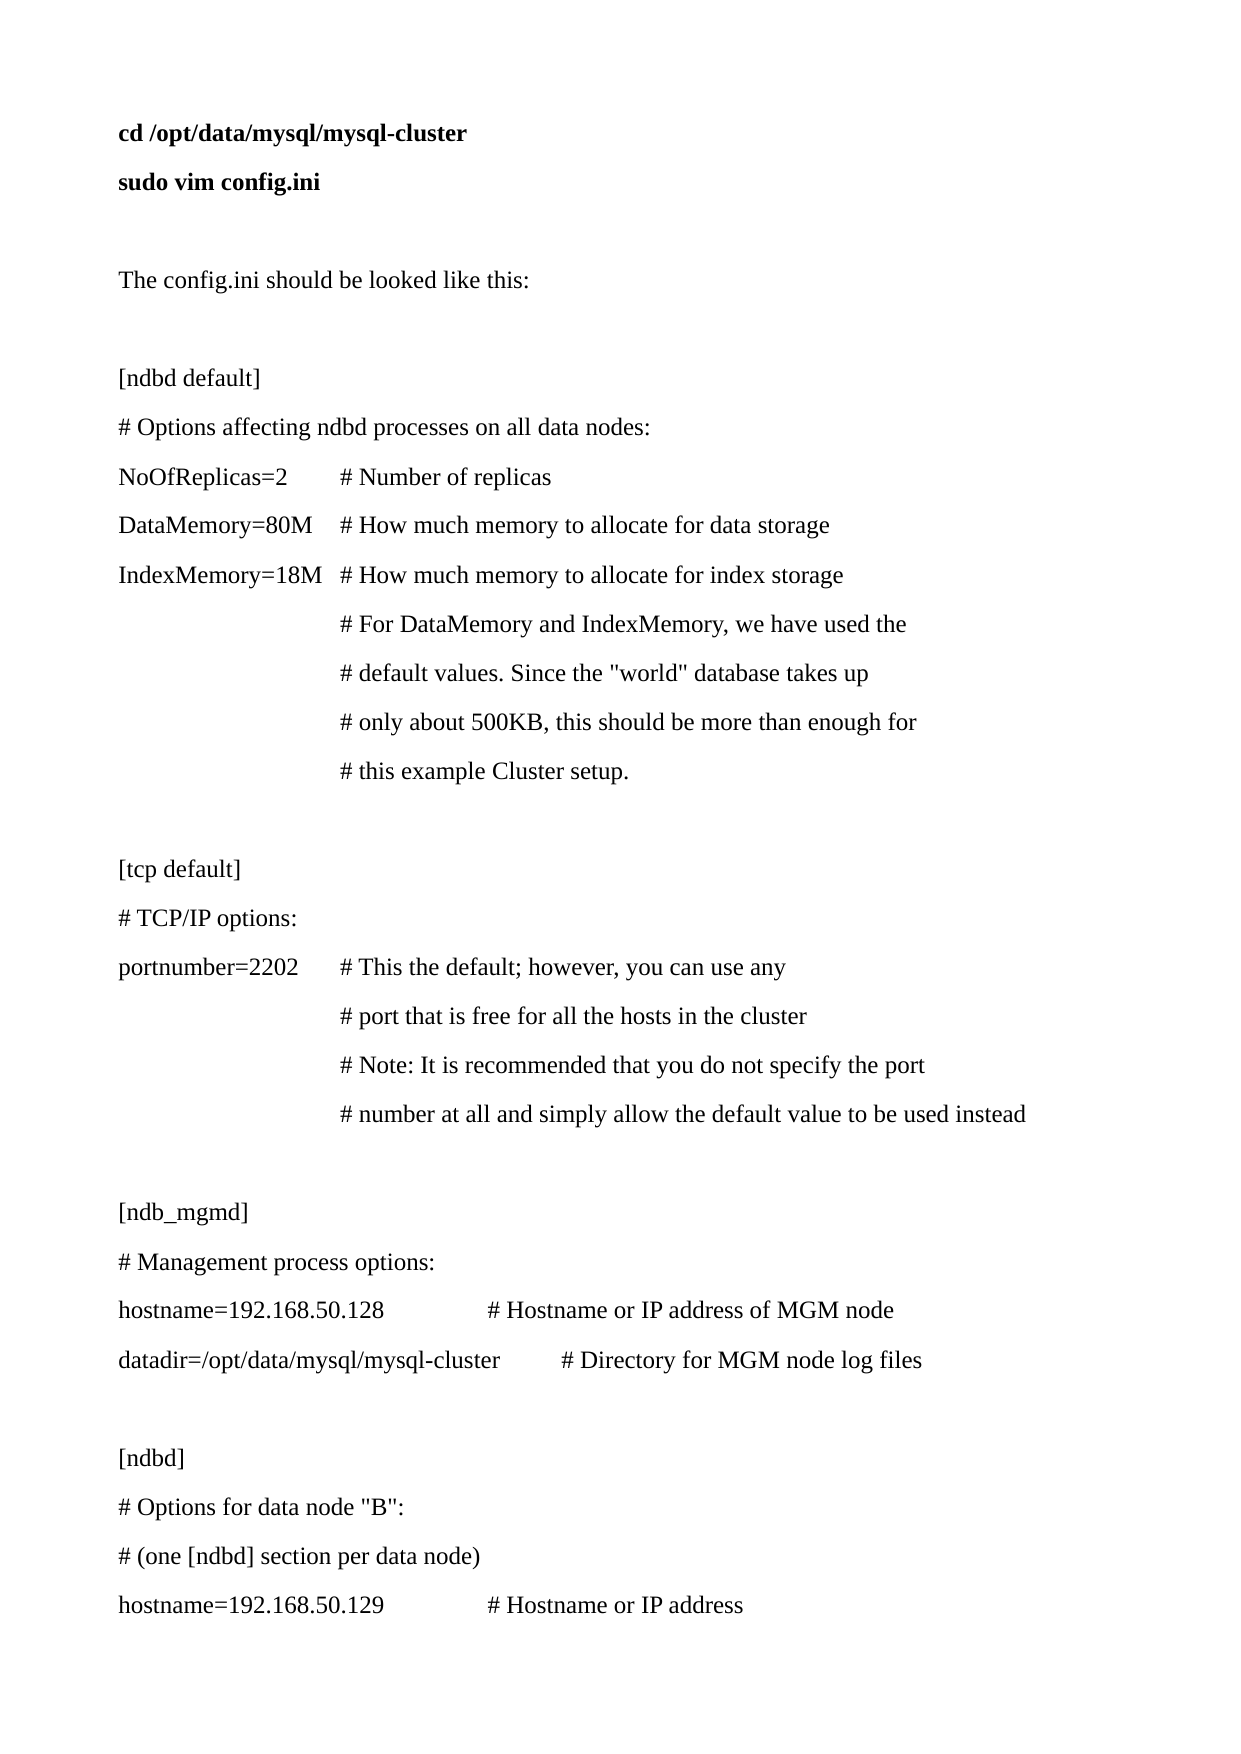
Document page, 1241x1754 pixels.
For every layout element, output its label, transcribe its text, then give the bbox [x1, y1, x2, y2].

text # only about 500KB, this should be more than enough for [118, 707, 1122, 736]
text # Options affecting ndbd processes on all data nodes: [118, 412, 1122, 441]
text # For DataMemory and IndexMemory, we have used the [118, 609, 1122, 637]
text # this example Cluster setup. [118, 756, 1122, 785]
text [ndbd] [118, 1443, 1122, 1472]
text # Note: It is recommended that you do not specify the port [118, 1050, 1122, 1079]
text The config.ini should be looked like this: [118, 265, 1122, 294]
text DataMemory=80M # How much memory to allocate for data storage [118, 511, 1122, 539]
text IndexMemory=18M # How much memory to allocate for index storage [118, 560, 1122, 588]
text # (one [ndbd] section per data node) [118, 1541, 1122, 1570]
text # TCP/IP options: [118, 903, 1122, 932]
text hostname=192.168.50.129 # Hostname or IP address [118, 1590, 1122, 1619]
text portnumber=2202 # This the default; however, you can use any [118, 952, 1122, 981]
text [ndbd default] [118, 363, 1122, 392]
text # Management process options: [118, 1247, 1122, 1275]
text datadir=/opt/data/mysql/mysql-cluster # Directory for MGM node log files [118, 1345, 1122, 1373]
text # number at all and simply allow the default value to be used instead [118, 1099, 1122, 1128]
text # Options for data node "B": [118, 1492, 1122, 1521]
text # default values. Since the "world" database takes up [118, 658, 1122, 687]
text sudo vim config.ini [118, 167, 1122, 196]
text hostname=192.168.50.128 # Hostname or IP address of MGM node [118, 1296, 1122, 1324]
text [ndb_mgmd] [118, 1197, 1122, 1226]
text [tcp default] [118, 854, 1122, 883]
text cd /opt/data/mysql/mysql-cluster [118, 118, 1122, 147]
text NoOfReplicas=2 # Number of replicas [118, 462, 1122, 490]
text # port that is free for all the hosts in the cluster [118, 1001, 1122, 1030]
